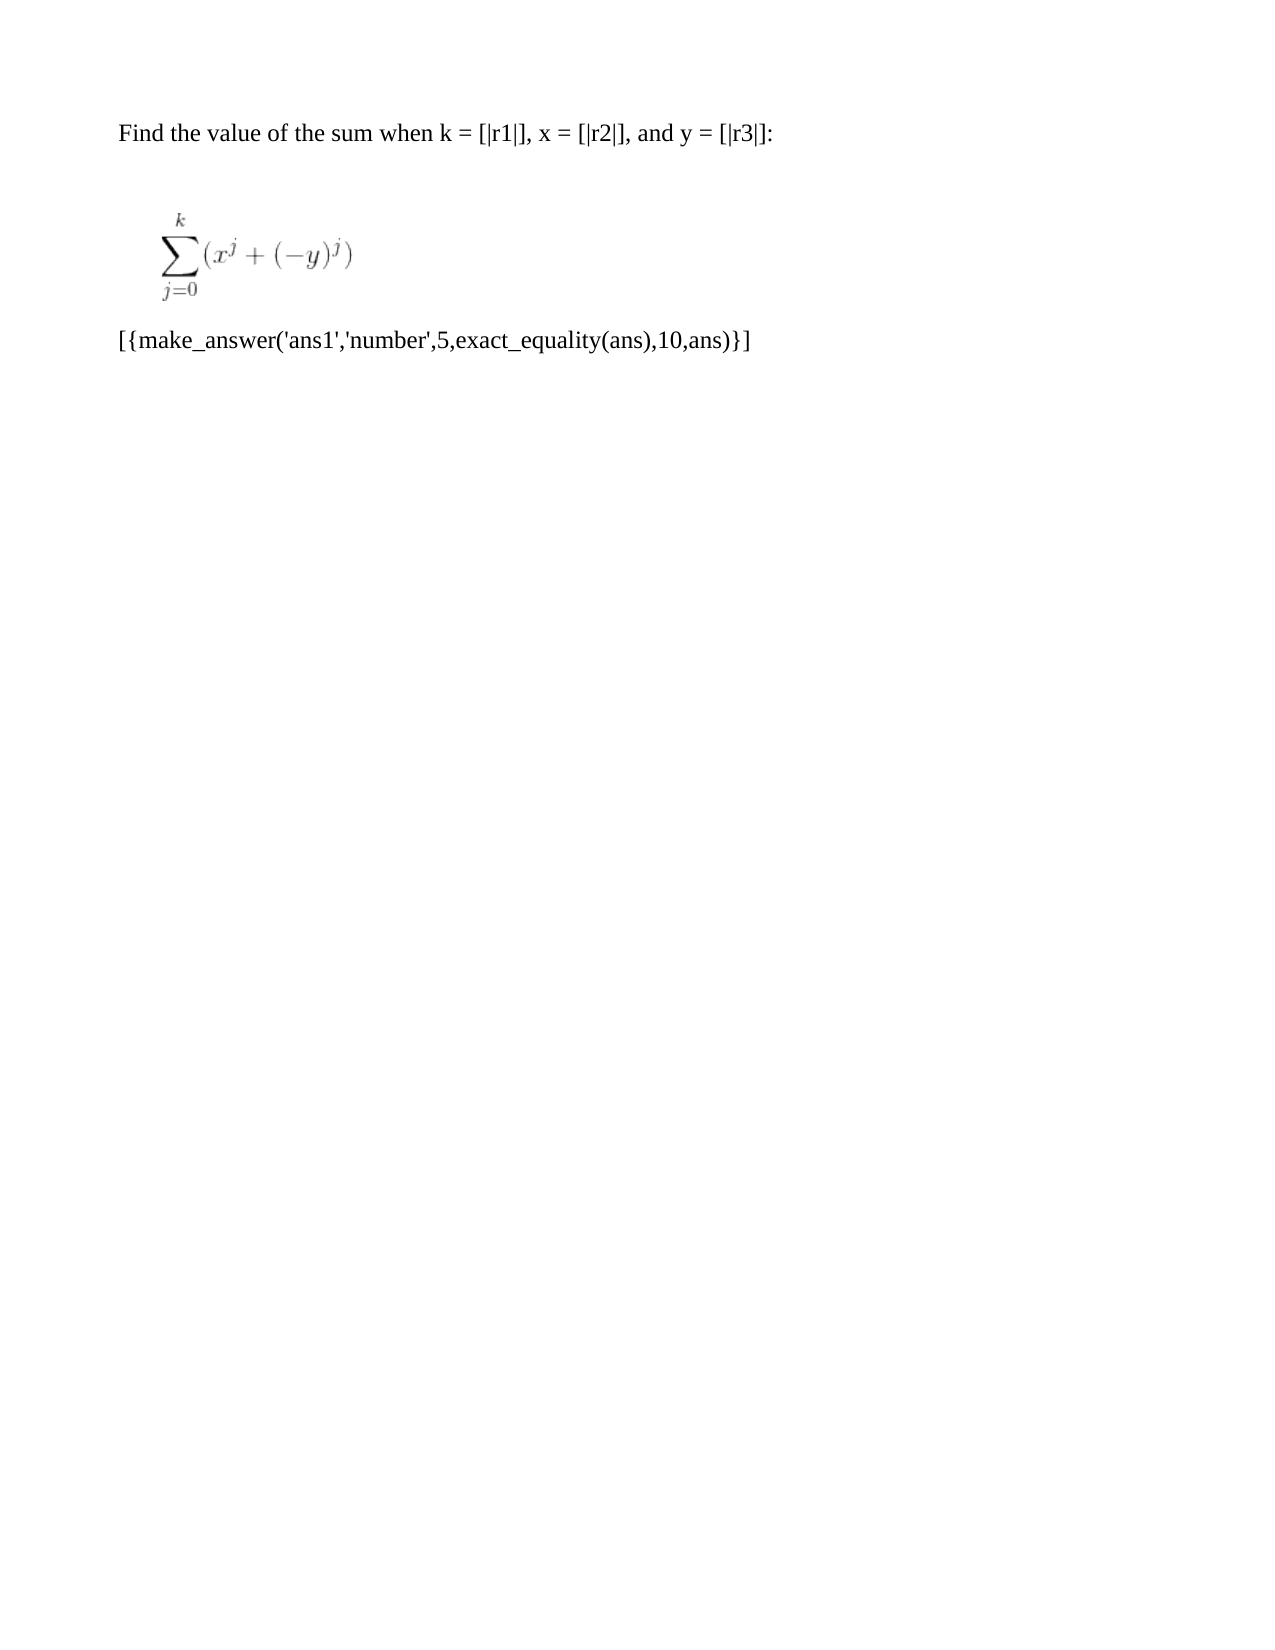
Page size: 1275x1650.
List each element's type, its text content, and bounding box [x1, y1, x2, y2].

picture [161, 213, 353, 301]
text [{make_answer('ans1','number',5,exact_equality(ans),10,ans)}] [118, 325, 1157, 354]
text Find the value of the sum when k = [|r1|], x = [|r2|], and y = [|r3|]: [118, 118, 1157, 147]
